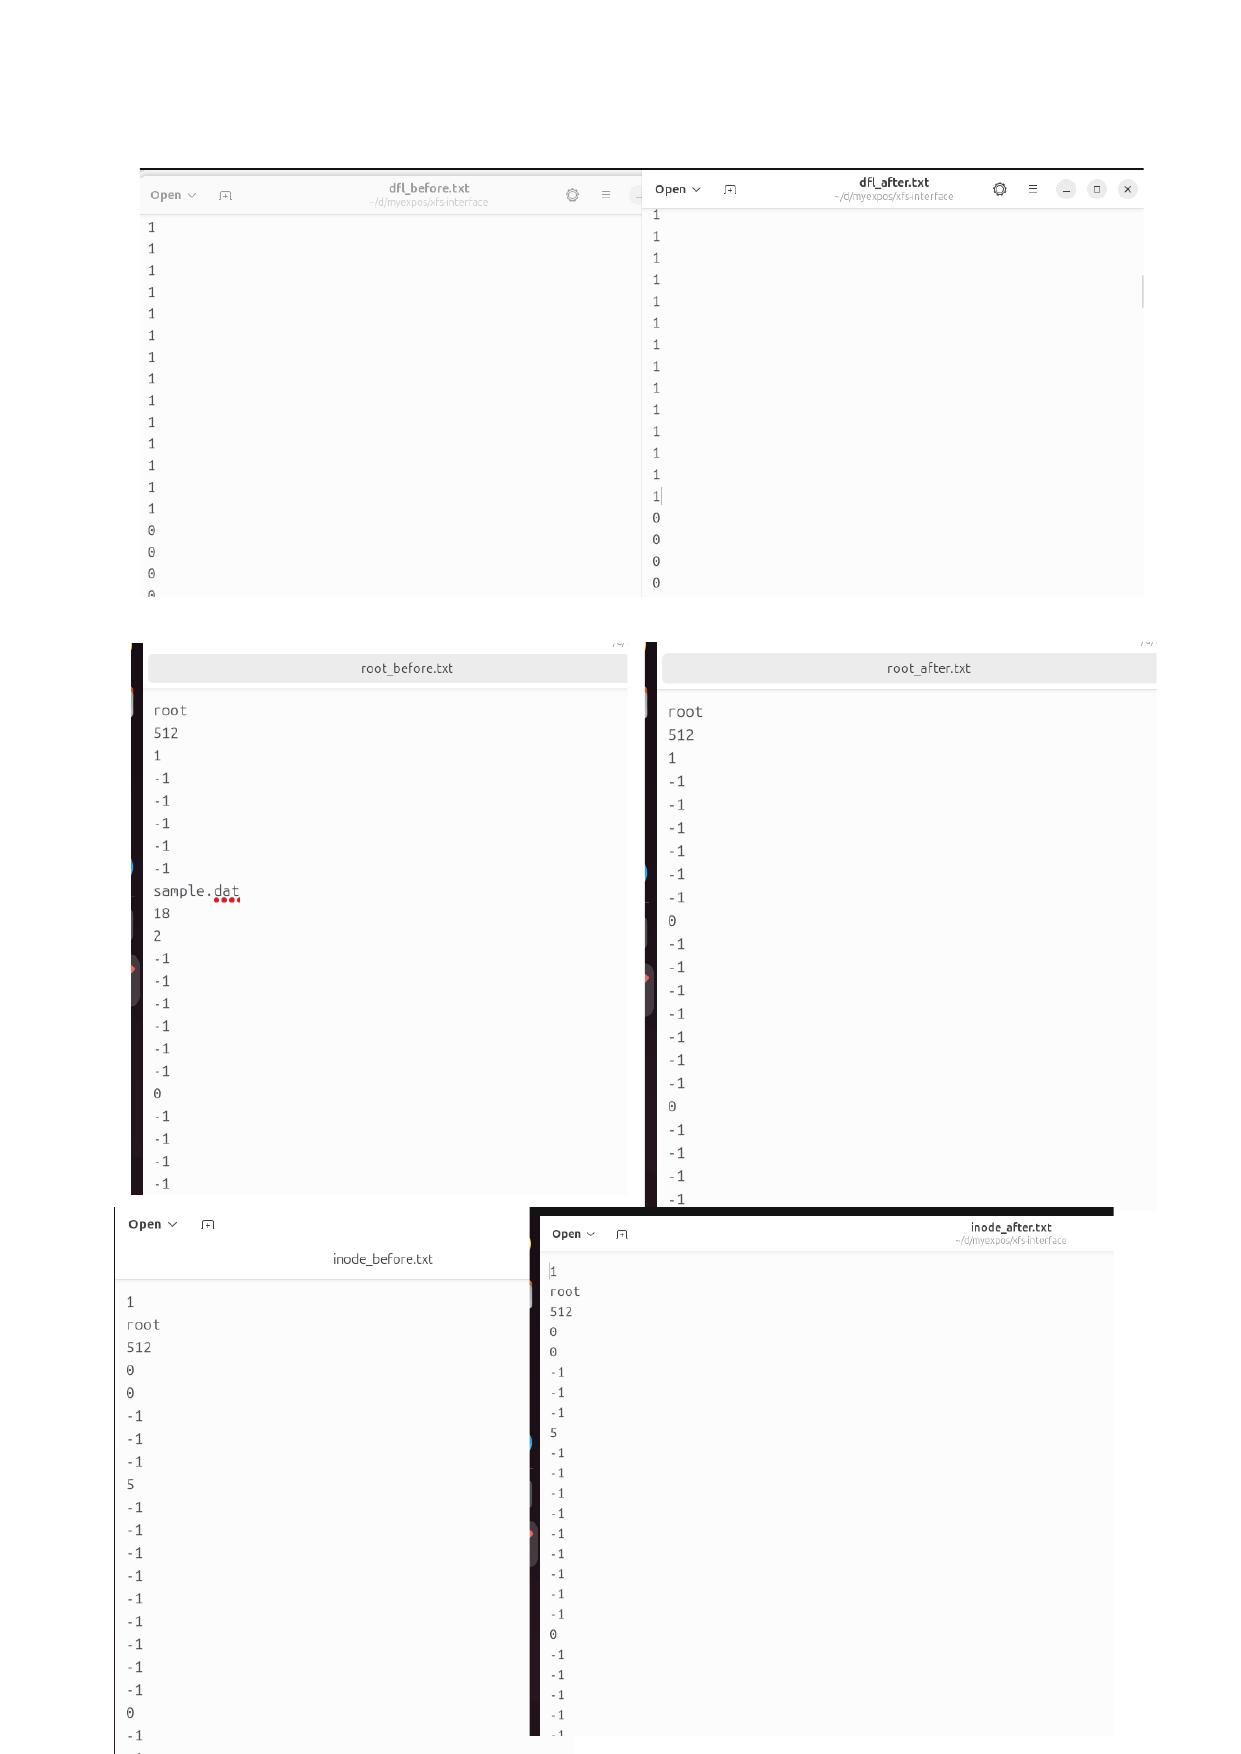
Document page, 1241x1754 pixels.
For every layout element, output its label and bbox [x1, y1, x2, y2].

picture [139, 168, 1144, 597]
picture [114, 642, 1157, 1754]
picture [131, 643, 628, 1195]
